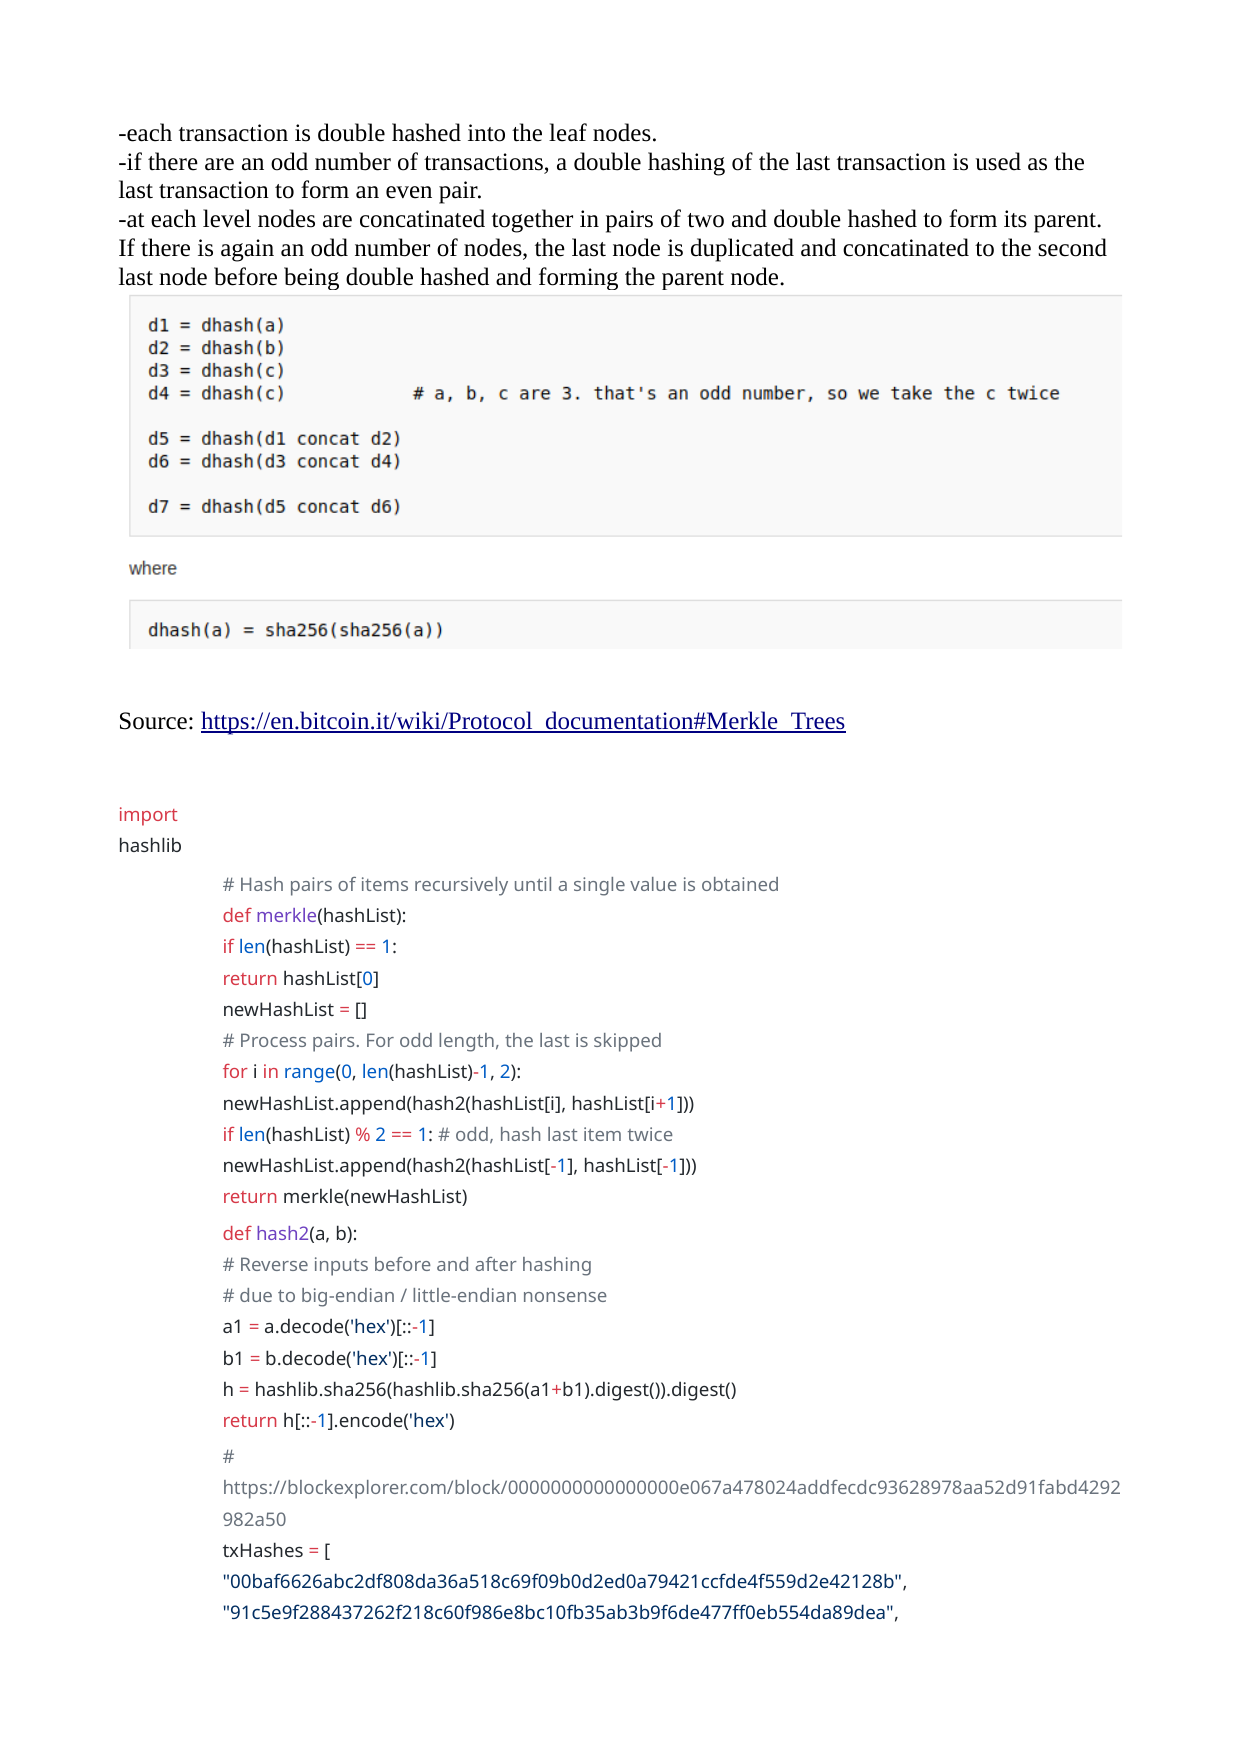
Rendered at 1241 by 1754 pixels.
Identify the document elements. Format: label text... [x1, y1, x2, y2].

table_cell [118, 991, 222, 1022]
text -at each level nodes are concatinated together in pairs of two and double hashed to form its parent. If there is again an odd number of nodes, the last node is duplicated and concatinated to the second last node before being double hashed and forming the parent node. [118, 204, 1122, 290]
table_cell [118, 1370, 222, 1402]
table_cell txHashes = [ [222, 1531, 1122, 1563]
table_cell # https://blockexplorer.com/block/0000000000000000e067a478024addfecdc93628978aa52d91fabd4292982a50 [222, 1438, 1122, 1531]
table_cell [118, 1116, 222, 1147]
table_cell return h[::-1].encode('hex') [222, 1402, 1122, 1433]
table_cell [118, 866, 222, 897]
table_cell return merkle(newHashList) [222, 1178, 1122, 1209]
text -each transaction is double hashed into the leaf nodes. [118, 118, 1122, 147]
text Source: https://en.bitcoin.it/wiki/Protocol_documentation#Merkle_Trees [118, 706, 1122, 735]
table_cell "00baf6626abc2df808da36a518c69f09b0d2ed0a79421ccfde4f559d2e42128b", [222, 1563, 1122, 1594]
table_cell [118, 1084, 222, 1116]
table_cell if len(hashList) % 2 == 1: # odd, hash last item twice [222, 1116, 1122, 1147]
text -if there are an odd number of transactions, a double hashing of the last transaction is used as the last transaction to form an even pair. [118, 147, 1122, 204]
table_cell # Hash pairs of items recursively until a single value is obtained [222, 866, 1122, 897]
table_cell b1 = b.decode('hex')[::-1] [222, 1339, 1122, 1370]
table_cell [118, 1531, 222, 1563]
table_header import hashlib [118, 793, 222, 861]
table_cell [118, 1178, 222, 1209]
table_cell for i in range(0, len(hashList)-1, 2): [222, 1053, 1122, 1084]
table_cell [118, 1022, 222, 1053]
table_cell [118, 959, 222, 991]
table_header [222, 793, 1122, 861]
table_cell [118, 861, 222, 866]
table_cell [118, 1433, 222, 1438]
table_cell "91c5e9f288437262f218c60f986e8bc10fb35ab3b9f6de477ff0eb554da89dea", [222, 1594, 1122, 1625]
picture [118, 290, 1123, 649]
table_cell newHashList = [] [222, 991, 1122, 1022]
table_cell [118, 928, 222, 959]
table_cell [222, 1433, 1122, 1438]
table_cell [118, 1214, 222, 1245]
table_cell [118, 1402, 222, 1433]
table_cell [118, 1438, 222, 1531]
table_cell def hash2(a, b): [222, 1214, 1122, 1245]
table_cell [222, 1209, 1122, 1214]
table_cell if len(hashList) == 1: [222, 928, 1122, 959]
table_cell [118, 1308, 222, 1339]
table_cell [118, 1053, 222, 1084]
table_cell # Reverse inputs before and after hashing [222, 1245, 1122, 1277]
table_cell [118, 1209, 222, 1214]
table_cell [222, 861, 1122, 866]
table_cell a1 = a.decode('hex')[::-1] [222, 1308, 1122, 1339]
table_cell [118, 1245, 222, 1277]
table_cell # Process pairs. For odd length, the last is skipped [222, 1022, 1122, 1053]
table_cell # due to big-endian / little-endian nonsense [222, 1277, 1122, 1308]
table_cell [118, 1277, 222, 1308]
table_cell [118, 1147, 222, 1178]
table_cell return hashList[0] [222, 959, 1122, 991]
table_cell [118, 897, 222, 928]
table_cell [118, 1563, 222, 1594]
table_cell newHashList.append(hash2(hashList[-1], hashList[-1])) [222, 1147, 1122, 1178]
table_cell h = hashlib.sha256(hashlib.sha256(a1+b1).digest()).digest() [222, 1370, 1122, 1402]
table_cell [118, 1594, 222, 1625]
table_cell newHashList.append(hash2(hashList[i], hashList[i+1])) [222, 1084, 1122, 1116]
table_cell def merkle(hashList): [222, 897, 1122, 928]
table_cell [118, 1339, 222, 1370]
